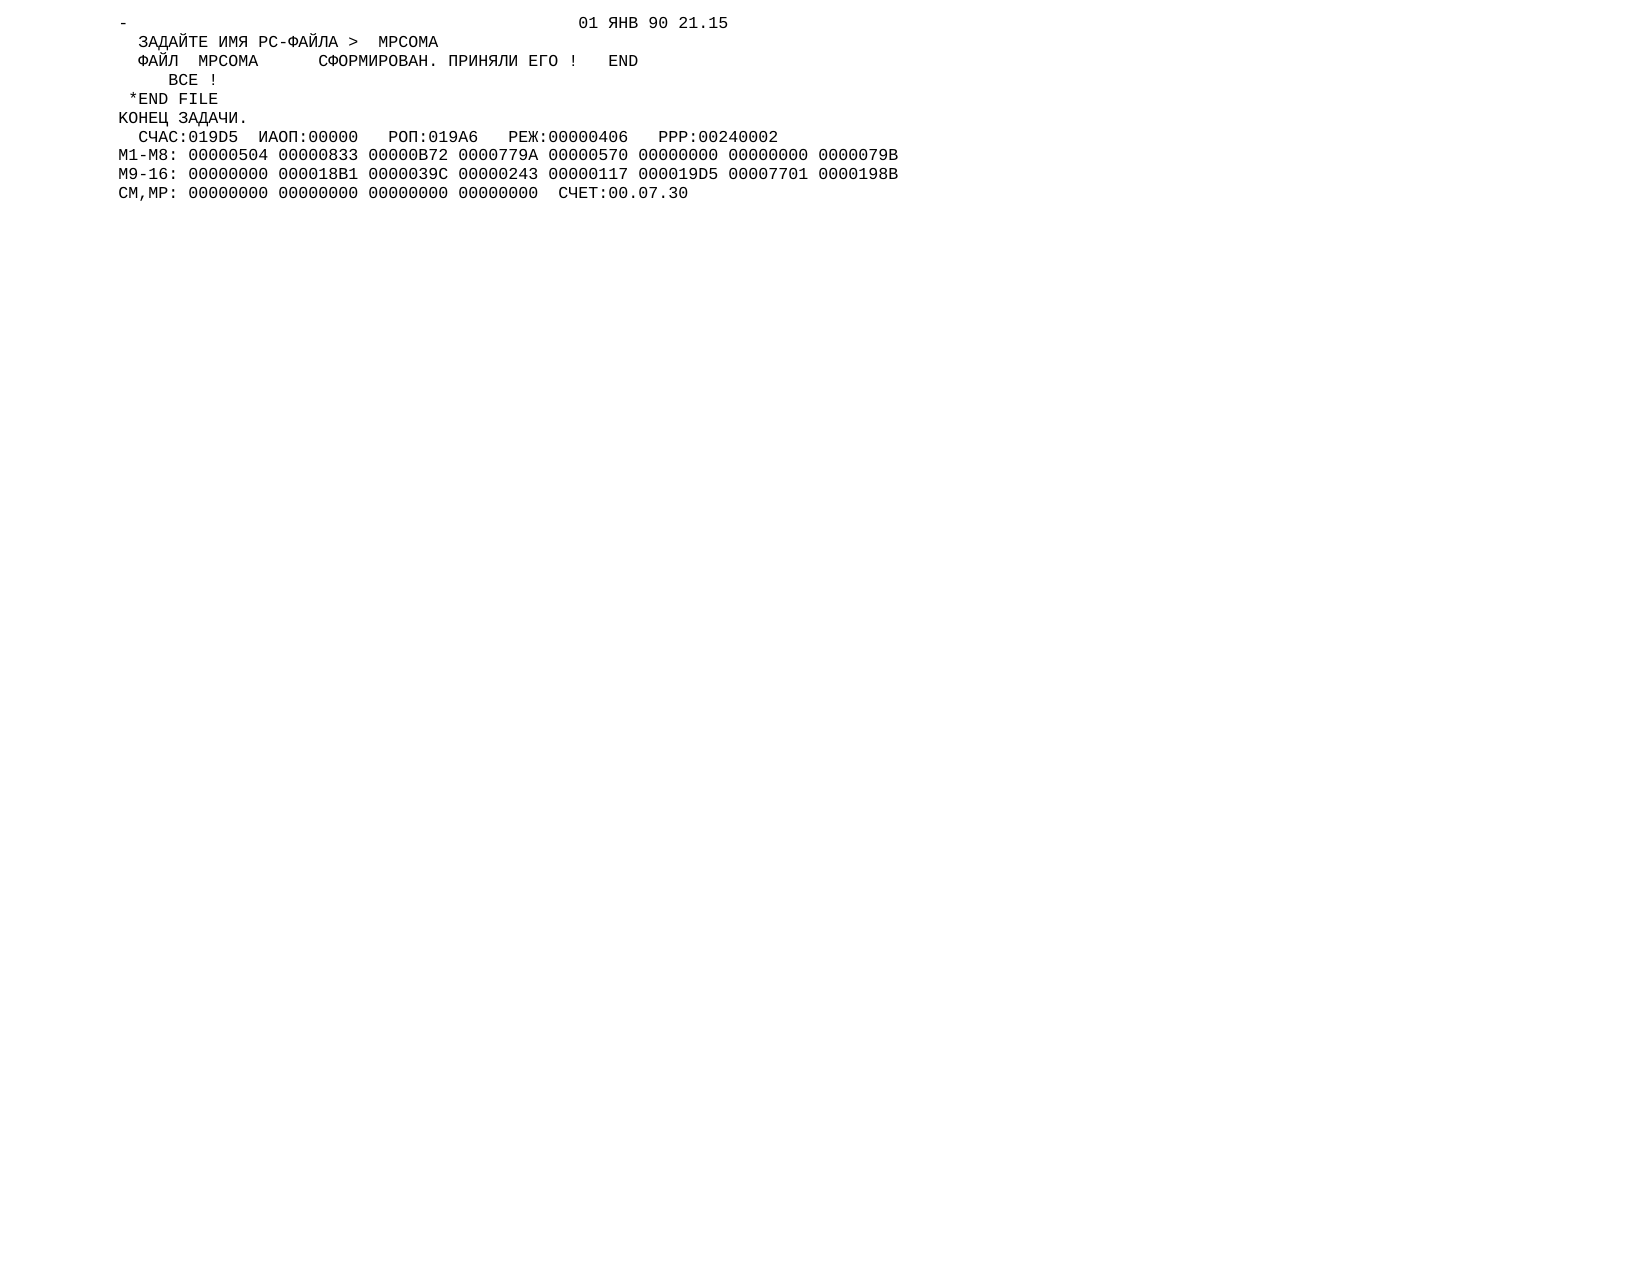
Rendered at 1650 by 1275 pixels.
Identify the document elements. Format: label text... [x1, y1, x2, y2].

text BCE ! [118, 72, 1532, 90]
text *END FILE [118, 90, 1532, 109]
text ЗAДAЙTE ИMЯ PC-ФAЙЛA > MPCOMA [118, 34, 1532, 53]
text M1-M8: 00000504 00000833 00000B72 0000779A 00000570 00000000 00000000 0000079B [118, 147, 1532, 166]
text ФAЙЛ MPCOMA CФOPMИPOBAH. ПPИHЯЛИ EГO ! END [118, 53, 1532, 72]
text CЧAC:019D5 ИAOП:00000 POП:019A6 PEЖ:00000406 PPP:00240002 [118, 128, 1532, 147]
text M9-16: 00000000 000018B1 0000039C 00000243 00000117 000019D5 00007701 0000198B [118, 166, 1532, 185]
text CM,MP: 00000000 00000000 00000000 00000000 CЧET:00.07.30 [118, 185, 1532, 203]
text - 01 ЯHB 90 21.15 [118, 15, 1532, 34]
text KOHEЦ ЗAДAЧИ. [118, 109, 1532, 128]
